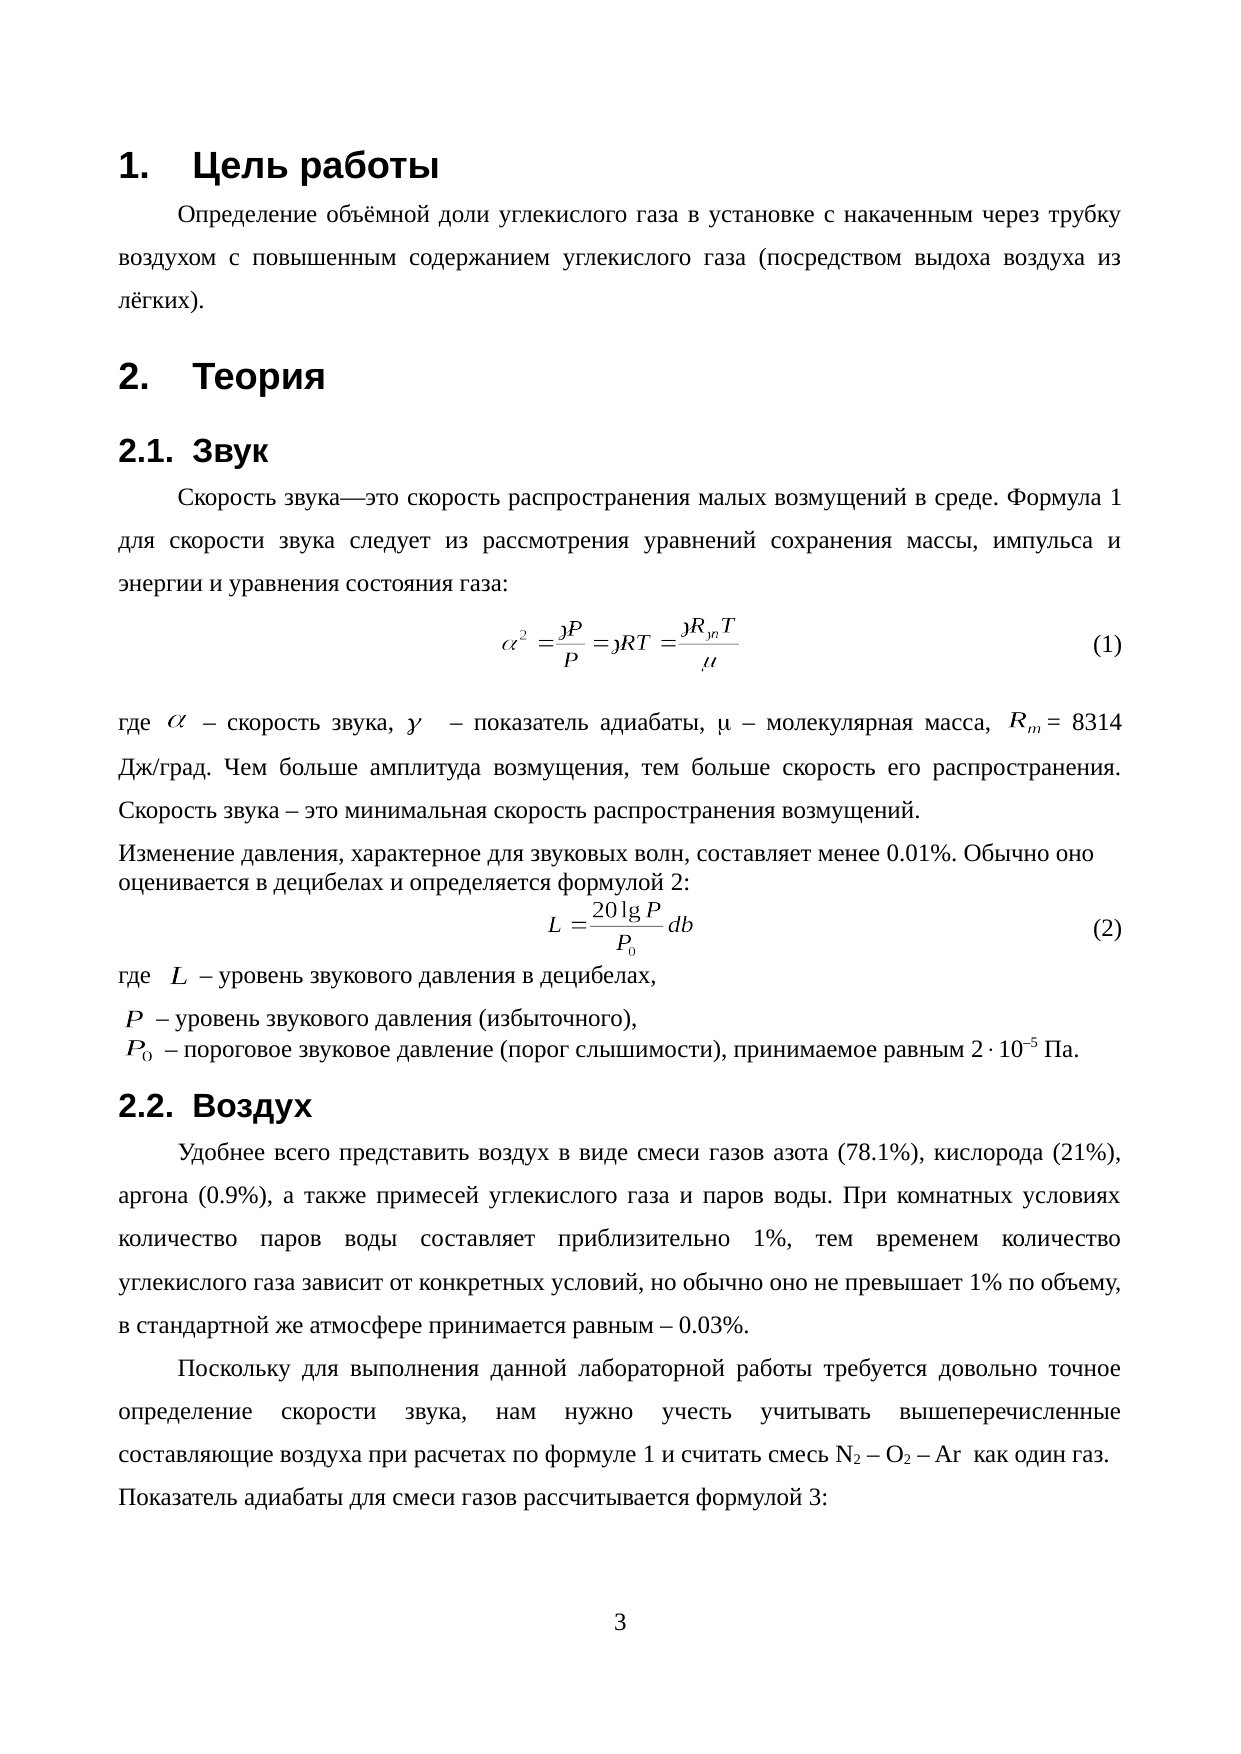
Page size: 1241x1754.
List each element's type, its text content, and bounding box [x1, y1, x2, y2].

text Поскольку для выполнения данной лабораторной работы требуется довольно точное определение скорости звука, нам нужно учесть учитывать вышеперечисленные составляющие воздуха при расчетах по формуле 1 и считать смесь N2 – O2 – Ar как один газ. [118, 1353, 1122, 1468]
text Удобнее всего представить воздух в виде смеси газов азота (78.1%), кислорода (21%), аргона (0.9%), а также примесей углекислого газа и паров воды. При комнатных условиях количество паров воды составляет приблизительно 1%, тем временем количество углекислого газа зависит от конкретных условий, но обычно оно не превышает 1% по объему, в стандартной же атмосфере принимается равным – 0.03%. [118, 1137, 1122, 1338]
text – уровень звукового давления (избыточного), [118, 1003, 1122, 1032]
subtitle Цель работы [118, 143, 1122, 187]
text Изменение давления, характерное для звуковых волн, составляет менее 0.01%. Обычно оно оценивается в децибелах и определяется формулой 2: [118, 838, 1122, 896]
text Cкорость звука—это cкорость распространения малых возмущений в среде. Формула 1 для скорости звука следует из рассмотрения уравнений сохранения массы, импульса и энергии и уравнения состояния газа: [118, 482, 1122, 597]
text – пороговое звуковое давление (порог слышимости), принимаемое равным 210–5 Па. [118, 1032, 1122, 1065]
text где – скорость звука,  – показатель адиабаты,  – молекулярная масса, = 8314 Дж/град. Чем больше амплитуда возмущения, тем больше скорость его распространения. Скорость звука – это минимальная скорость распространения возмущений. [118, 704, 1122, 824]
text где – уровень звукового давления в децибелах, [118, 960, 1122, 989]
subtitle Теория [118, 354, 1122, 397]
text (1) [118, 611, 1122, 676]
subtitle Звук [118, 431, 1122, 469]
subtitle Воздух [118, 1086, 1122, 1125]
text Показатель адиабаты для смеси газов рассчитывается формулой 3: [118, 1482, 1122, 1511]
text Определение объёмной доли углекислого газа в установке с накаченным через трубку воздухом с повышенным содержанием углекислого газа (посредством выдоха воздуха из лёгких). [118, 199, 1122, 314]
text (2) [118, 896, 1122, 960]
